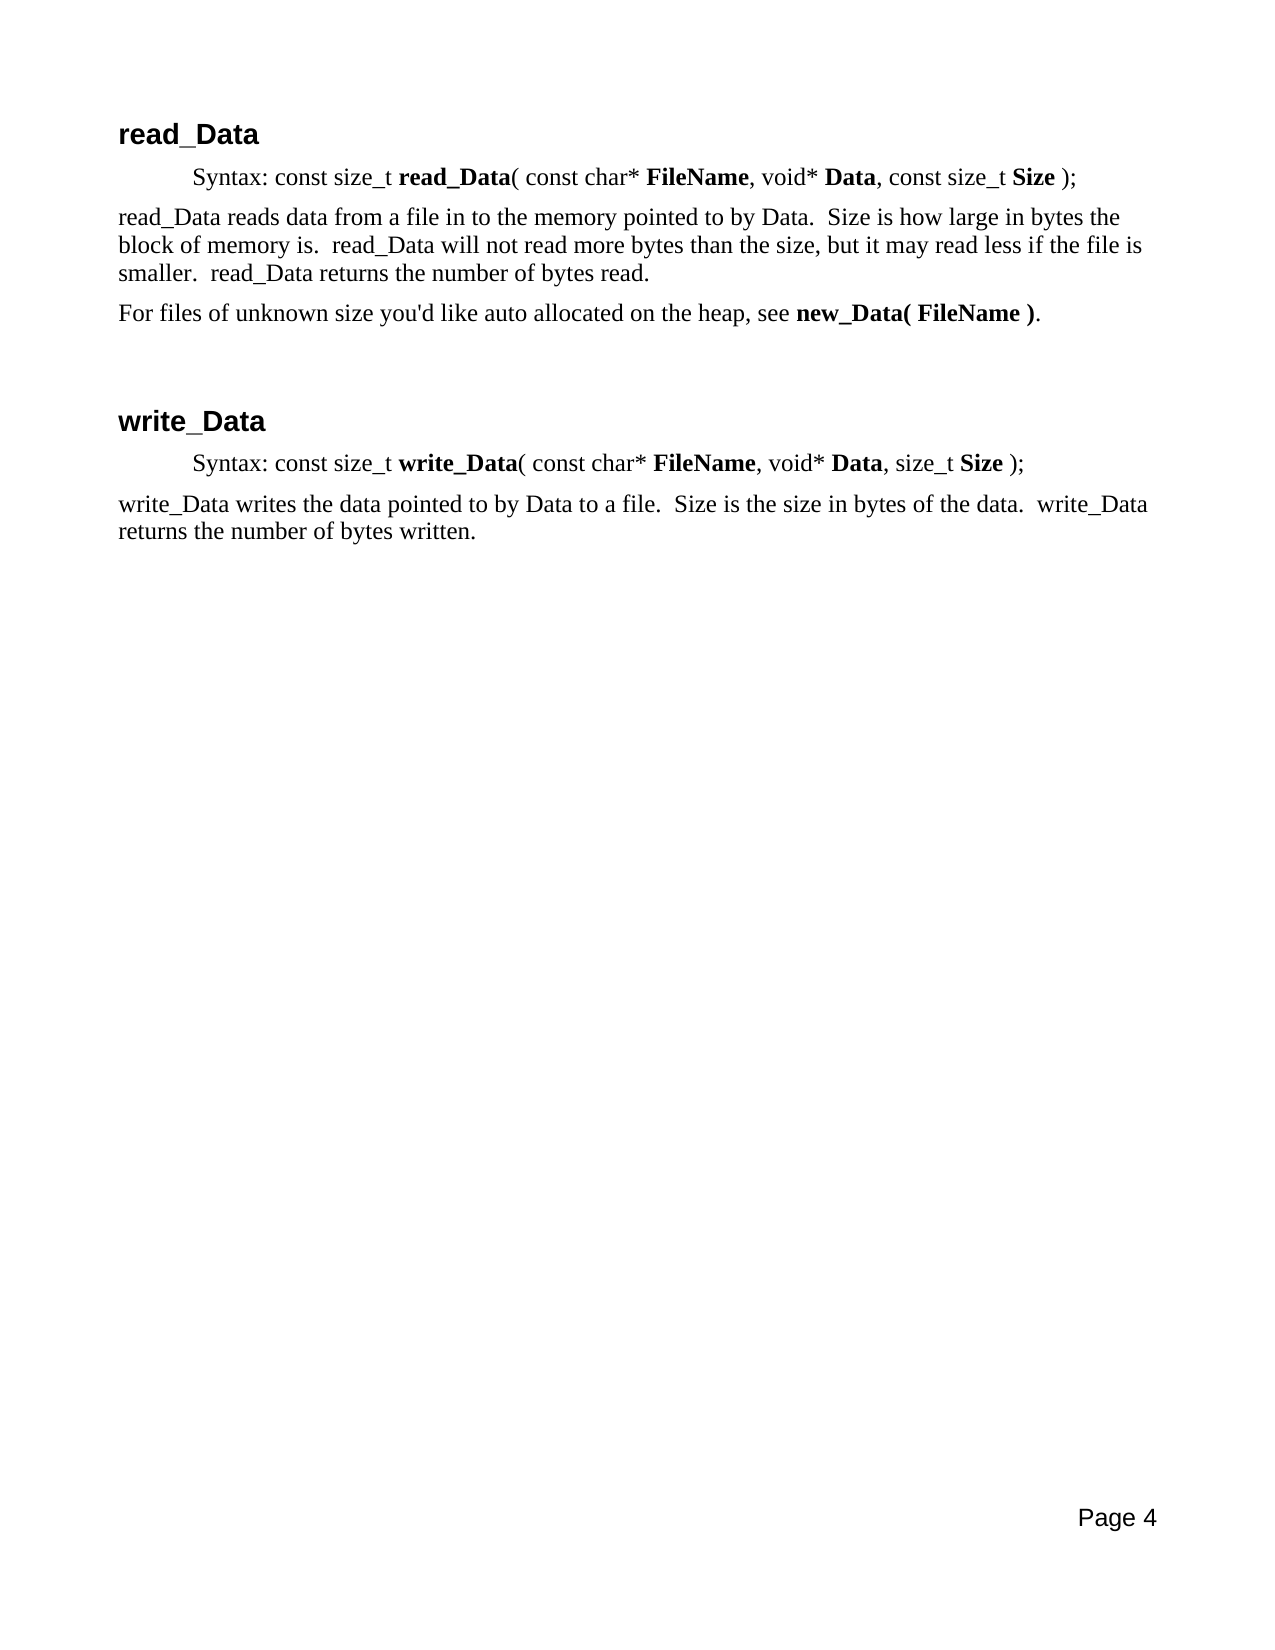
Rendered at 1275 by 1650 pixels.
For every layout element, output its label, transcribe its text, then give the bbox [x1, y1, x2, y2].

text Syntax: const size_t read_Data( const char* FileName, void* Data, const size_t Size ); [118, 163, 1157, 191]
text read_Data reads data from a file in to the memory pointed to by Data. Size is how large in bytes the block of memory is. read_Data will not read more bytes than the size, but it may read less if the file is smaller. read_Data returns the number of bytes read. [118, 203, 1157, 287]
text write_Data writes the data pointed to by Data to a file. Size is the size in bytes of the data. write_Data returns the number of bytes written. [118, 490, 1157, 545]
text For files of unknown size you'd like auto allocated on the heap, see new_Data( FileName ). [118, 299, 1157, 327]
text Syntax: const size_t write_Data( const char* FileName, void* Data, size_t Size ); [118, 449, 1157, 477]
subtitle read_Data [118, 118, 1157, 151]
subtitle write_Data [118, 404, 1157, 437]
